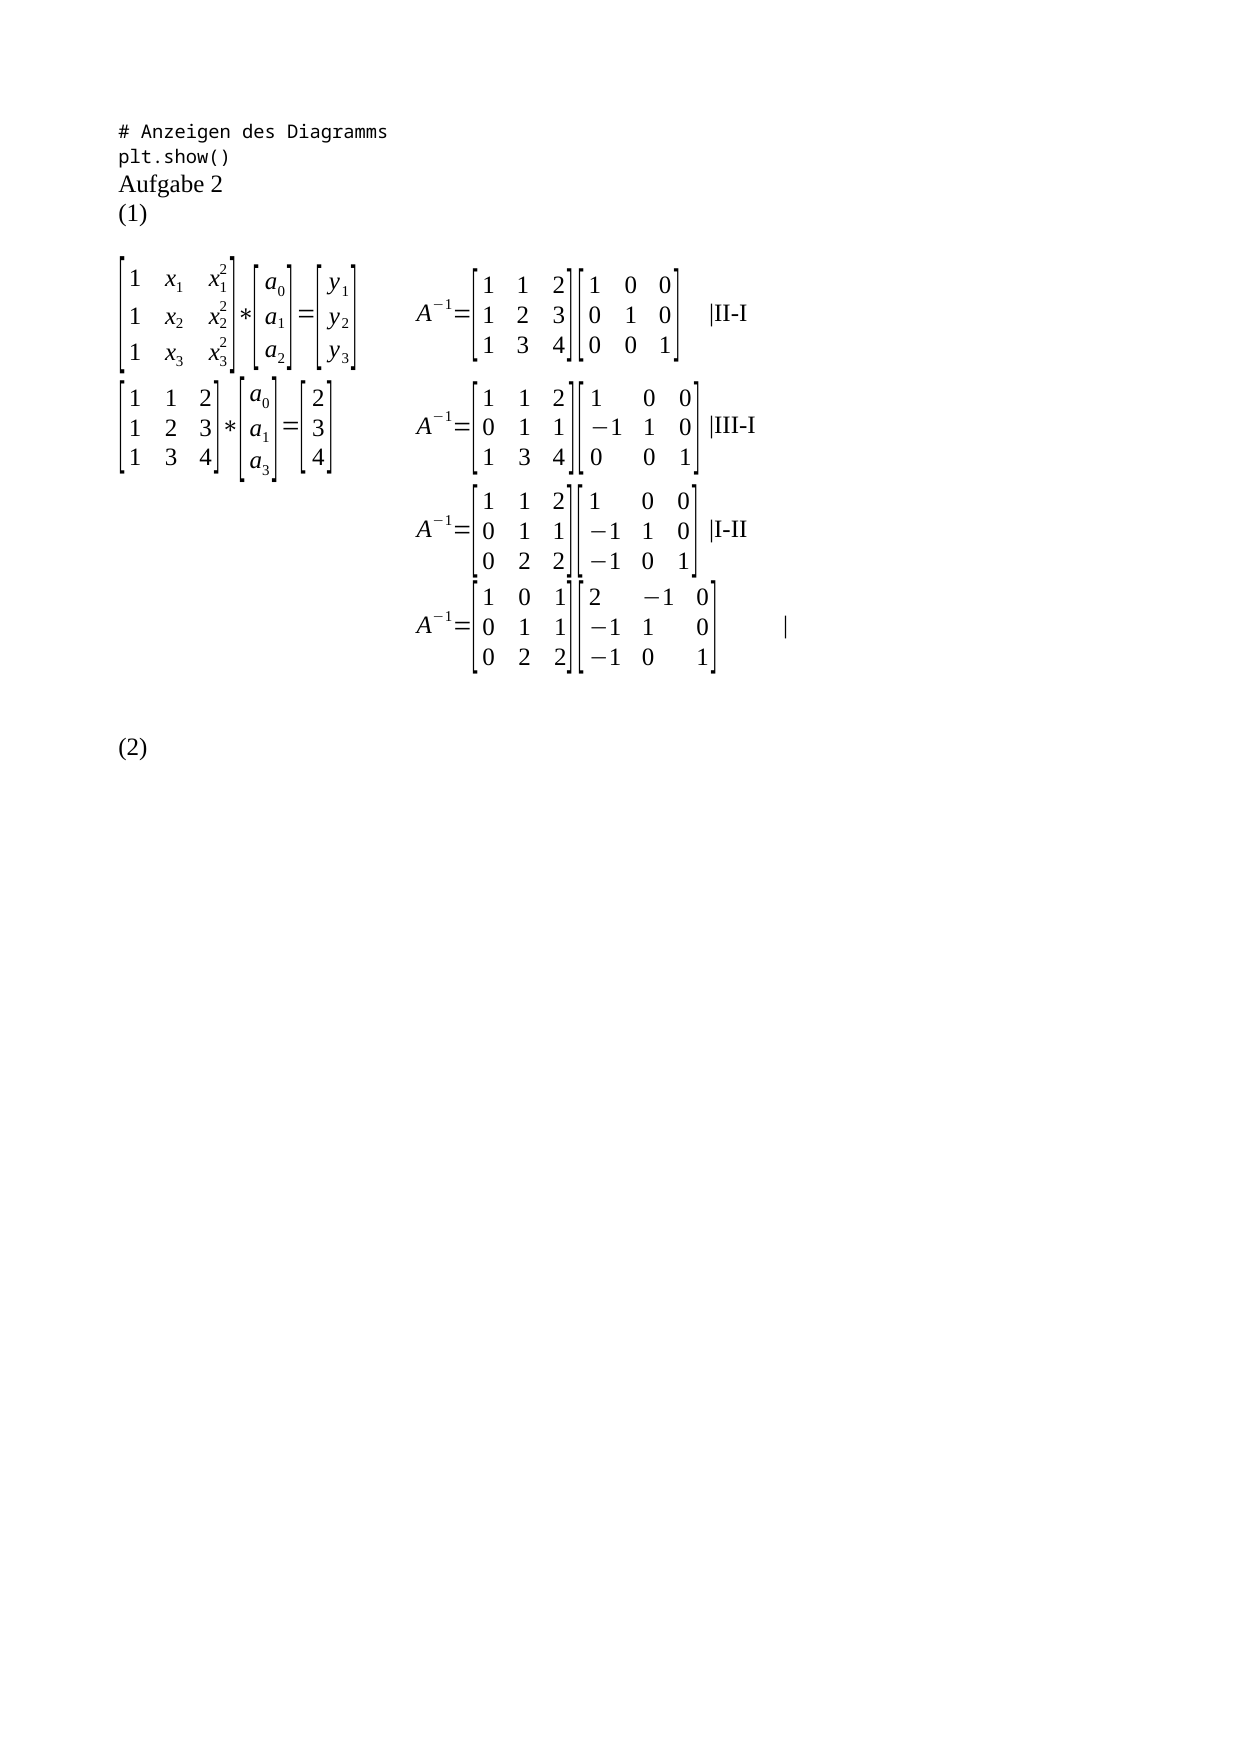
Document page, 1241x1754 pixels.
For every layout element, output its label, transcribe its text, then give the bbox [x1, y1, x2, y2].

text # Anzeigen des Diagramms [118, 118, 1122, 144]
text (1) [118, 198, 1122, 227]
text Aufgabe 2 [118, 169, 1122, 198]
text (2) [118, 732, 1122, 761]
text plt.show() [118, 144, 1122, 169]
text |II-I [118, 255, 1122, 375]
text |I-II [118, 483, 1122, 579]
text |III-I [118, 375, 1122, 483]
text | [118, 579, 1122, 675]
